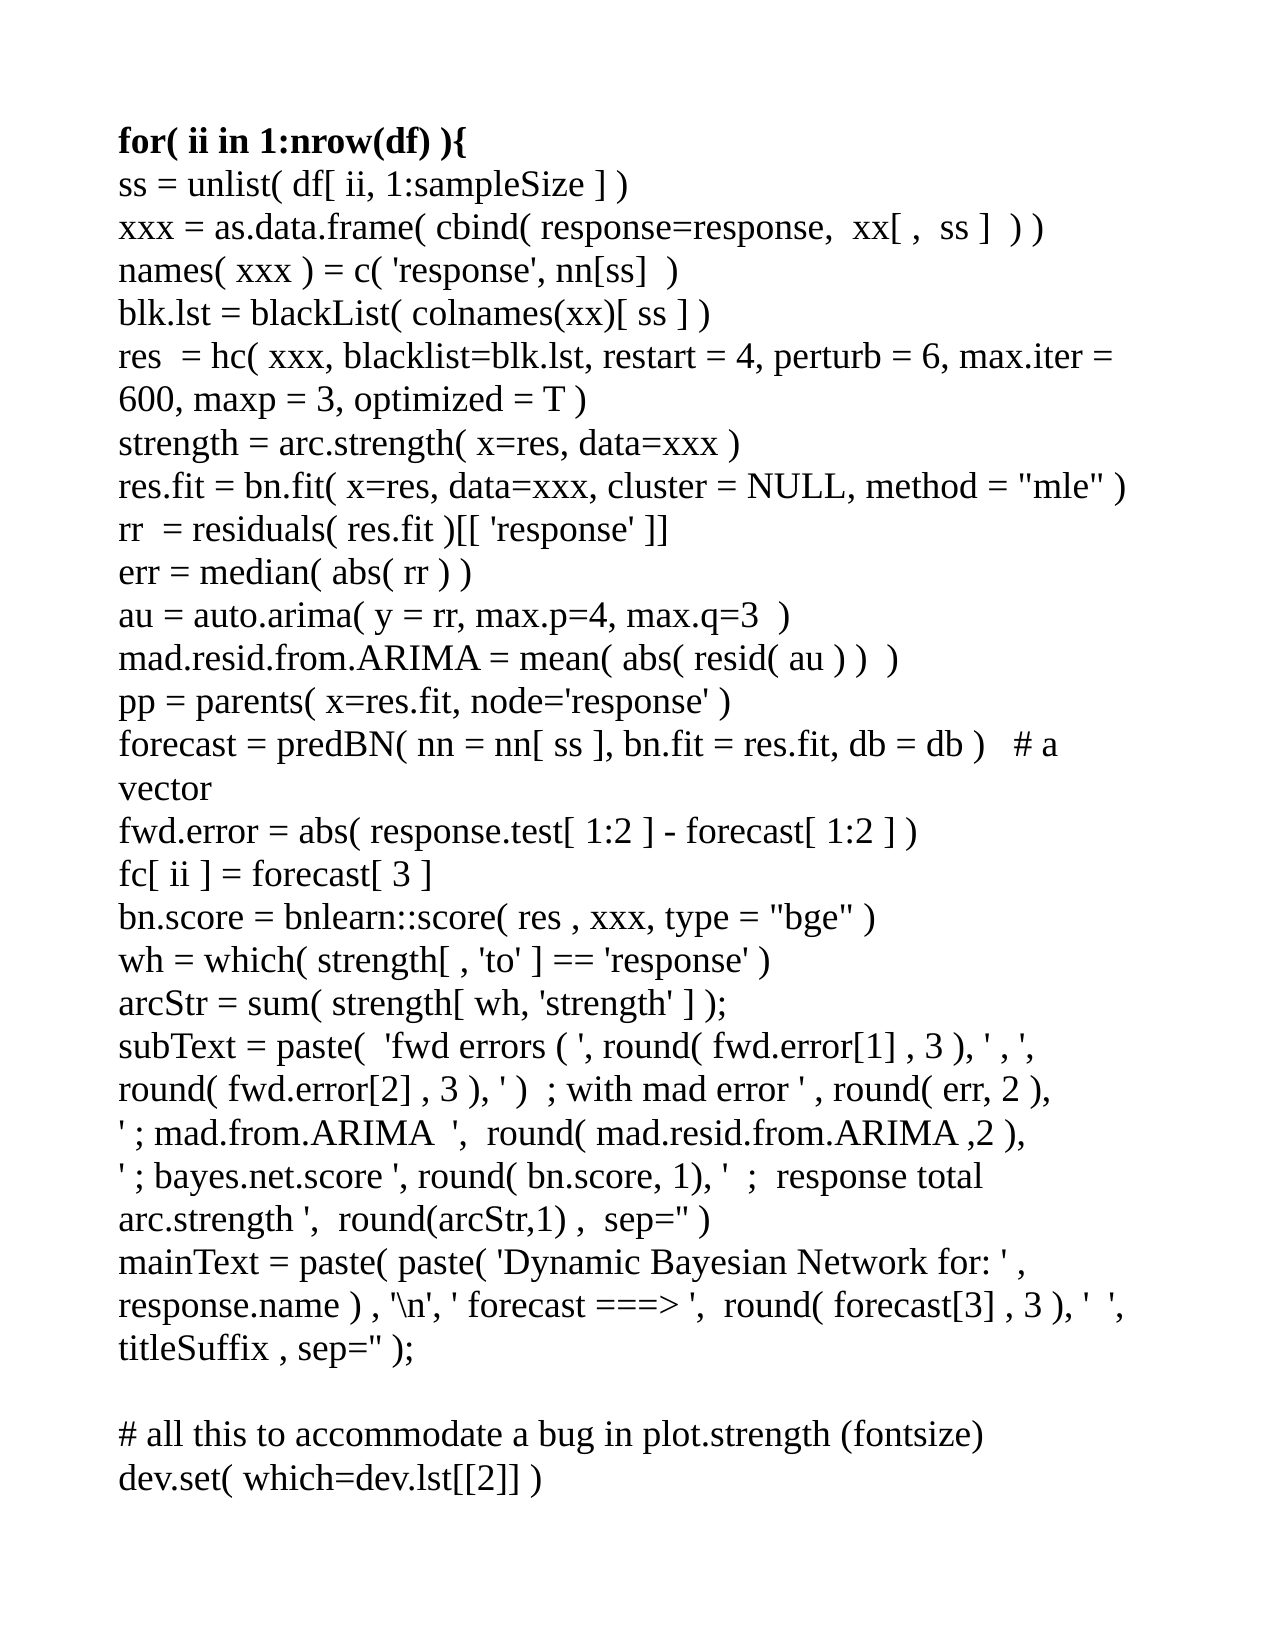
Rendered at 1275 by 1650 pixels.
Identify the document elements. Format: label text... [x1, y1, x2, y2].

text ' ; mad.from.ARIMA ', round( mad.resid.from.ARIMA ,2 ), [118, 1110, 1157, 1153]
text bn.score = bnlearn::score( res , xxx, type = "bge" ) [118, 894, 1157, 937]
text ' ; bayes.net.score ', round( bn.score, 1), ' ; response total arc.strength ', round(arcStr,1) , sep='' ) [118, 1153, 1157, 1239]
text subText = paste( 'fwd errors ( ', round( fwd.error[1] , 3 ), ' , ', round( fwd.error[2] , 3 ), ' ) ; with mad error ' , round( err, 2 ), [118, 1024, 1157, 1110]
text mainText = paste( paste( 'Dynamic Bayesian Network for: ' , response.name ) , '\n', ' forecast ===> ', round( forecast[3] , 3 ), ' ', titleSuffix , sep='' ); [118, 1239, 1157, 1369]
text err = median( abs( rr ) ) [118, 549, 1157, 592]
text res.fit = bn.fit( x=res, data=xxx, cluster = NULL, method = "mle" ) [118, 463, 1157, 506]
text dev.set( which=dev.lst[[2]] ) [118, 1455, 1157, 1498]
text names( xxx ) = c( 'response', nn[ss] ) [118, 247, 1157, 291]
text strength = arc.strength( x=res, data=xxx ) [118, 420, 1157, 463]
text for( ii in 1:nrow(df) ){ [118, 118, 1157, 161]
text arcStr = sum( strength[ wh, 'strength' ] ); [118, 981, 1157, 1024]
text mad.resid.from.ARIMA = mean( abs( resid( au ) ) ) [118, 636, 1157, 679]
text blk.lst = blackList( colnames(xx)[ ss ] ) [118, 291, 1157, 334]
text rr = residuals( res.fit )[[ 'response' ]] [118, 506, 1157, 549]
text au = auto.arima( y = rr, max.p=4, max.q=3 ) [118, 592, 1157, 636]
text forecast = predBN( nn = nn[ ss ], bn.fit = res.fit, db = db ) # a vector [118, 722, 1157, 808]
text res = hc( xxx, blacklist=blk.lst, restart = 4, perturb = 6, max.iter = 600, maxp = 3, optimized = T ) [118, 334, 1157, 420]
text ss = unlist( df[ ii, 1:sampleSize ] ) [118, 161, 1157, 204]
text fc[ ii ] = forecast[ 3 ] [118, 851, 1157, 894]
text pp = parents( x=res.fit, node='response' ) [118, 679, 1157, 722]
text fwd.error = abs( response.test[ 1:2 ] - forecast[ 1:2 ] ) [118, 808, 1157, 851]
text wh = which( strength[ , 'to' ] == 'response' ) [118, 937, 1157, 981]
text xxx = as.data.frame( cbind( response=response, xx[ , ss ] ) ) [118, 204, 1157, 247]
text # all this to accommodate a bug in plot.strength (fontsize) [118, 1412, 1157, 1455]
